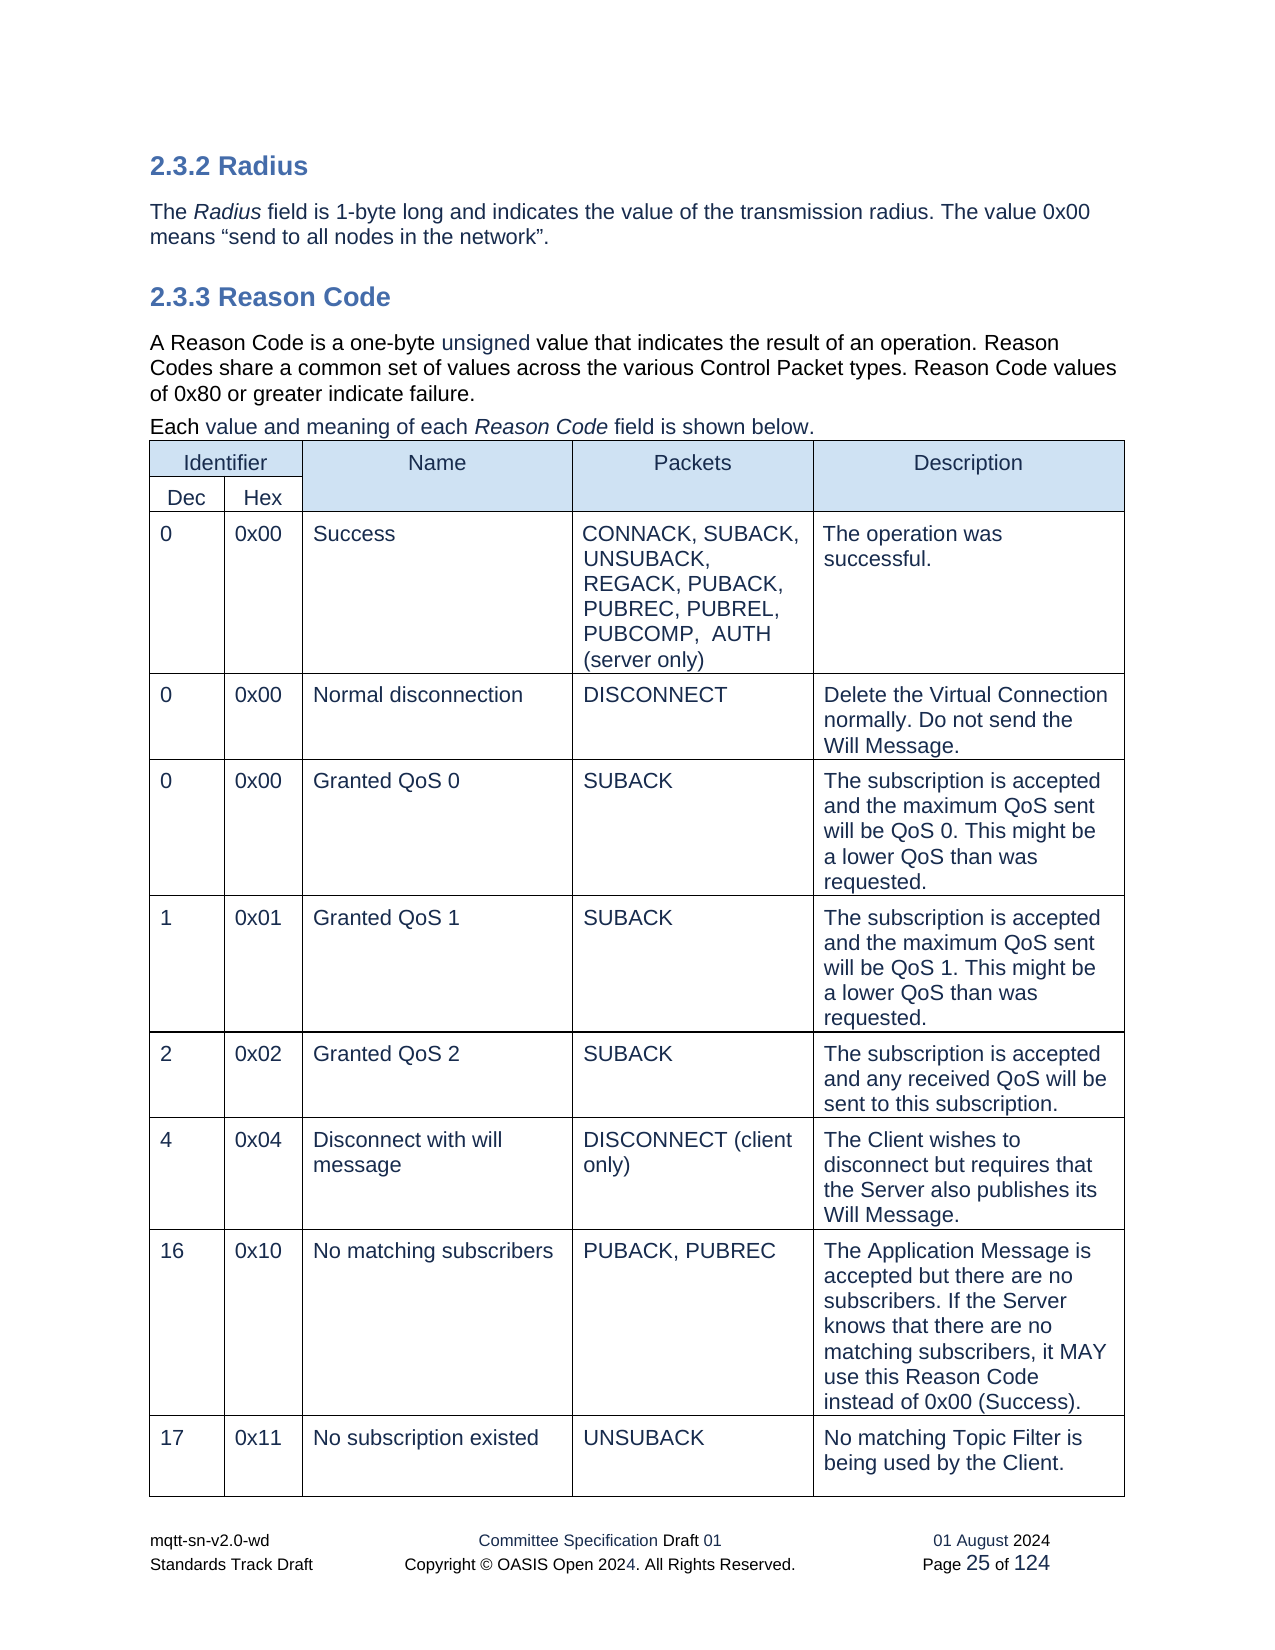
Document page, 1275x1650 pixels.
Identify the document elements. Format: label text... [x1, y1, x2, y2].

table_header Packets [573, 441, 813, 511]
table_cell PUBACK, PUBREC [573, 1230, 813, 1415]
table_cell Granted QoS 0 [303, 760, 572, 895]
table_cell The subscription is accepted and any received QoS will be sent to this subscription. [814, 1033, 1124, 1117]
text Each value and meaning of each Reason Code field is shown below. [149, 414, 1124, 439]
table_cell 1 [150, 896, 224, 1031]
table_cell Normal disconnection [303, 674, 572, 759]
table_cell 0 [150, 512, 224, 673]
table_cell 0 [150, 760, 224, 895]
table_cell No matching subscribers [303, 1230, 572, 1415]
table_cell SUBACK [573, 760, 813, 895]
table_cell The Client wishes to disconnect but requires that the Server also publishes its Will Message. [814, 1118, 1124, 1228]
table_cell 0x10 [225, 1230, 302, 1415]
table_header Description [814, 441, 1124, 511]
table_cell The operation was successful. [814, 512, 1124, 673]
table_cell Dec [150, 477, 224, 511]
table_header Name [303, 441, 572, 511]
table_cell Hex [225, 477, 302, 511]
table_cell DISCONNECT [573, 674, 813, 759]
table_cell Granted QoS 2 [303, 1033, 572, 1117]
table_cell CONNACK, SUBACK, UNSUBACK, REGACK, PUBACK, PUBREC, PUBREL, PUBCOMP, AUTH (server only) [573, 512, 813, 673]
text A Reason Code is a one-byte unsigned value that indicates the result of an operation. Reason Codes share a common set of values across the various Control Packet types. Reason Code values of 0x80 or greater indicate failure. [149, 330, 1124, 406]
table_header Identifier [150, 441, 302, 476]
table_cell The subscription is accepted and the maximum QoS sent will be QoS 0. This might be a lower QoS than was requested. [814, 760, 1124, 895]
table_cell Granted QoS 1 [303, 896, 572, 1031]
table_cell 0x02 [225, 1033, 302, 1117]
table_cell DISCONNECT (client only) [573, 1118, 813, 1228]
table_cell UNSUBACK [573, 1416, 813, 1496]
table_cell 0 [150, 674, 224, 759]
table_cell 17 [150, 1416, 224, 1496]
table_cell 16 [150, 1230, 224, 1415]
subtitle 2.3.2 Radius [150, 150, 1124, 181]
subtitle 2.3.3 Reason Code [150, 281, 1124, 312]
table_cell Success [303, 512, 572, 673]
table_cell 0x00 [225, 512, 302, 673]
table_cell 0x04 [225, 1118, 302, 1228]
table_cell 2 [150, 1033, 224, 1117]
table_cell SUBACK [573, 896, 813, 1031]
table_cell No subscription existed [303, 1416, 572, 1496]
table_cell No matching Topic Filter is being used by the Client. [814, 1416, 1124, 1496]
table_cell Disconnect with will message [303, 1118, 572, 1228]
table_cell 0x01 [225, 896, 302, 1031]
table_cell 0x11 [225, 1416, 302, 1496]
table_cell 4 [150, 1118, 224, 1228]
table_cell The Application Message is accepted but there are no subscribers. If the Server knows that there are no matching subscribers, it MAY use this Reason Code instead of 0x00 (Success). [814, 1230, 1124, 1415]
table_cell Delete the Virtual Connection normally. Do not send the Will Message. [814, 674, 1124, 759]
text The Radius field is 1-byte long and indicates the value of the transmission radius. The value 0x00 means “send to all nodes in the network”. [149, 199, 1124, 249]
table_cell SUBACK [573, 1033, 813, 1117]
table_cell 0x00 [225, 674, 302, 759]
table_cell 0x00 [225, 760, 302, 895]
table_cell The subscription is accepted and the maximum QoS sent will be QoS 1. This might be a lower QoS than was requested. [814, 896, 1124, 1031]
